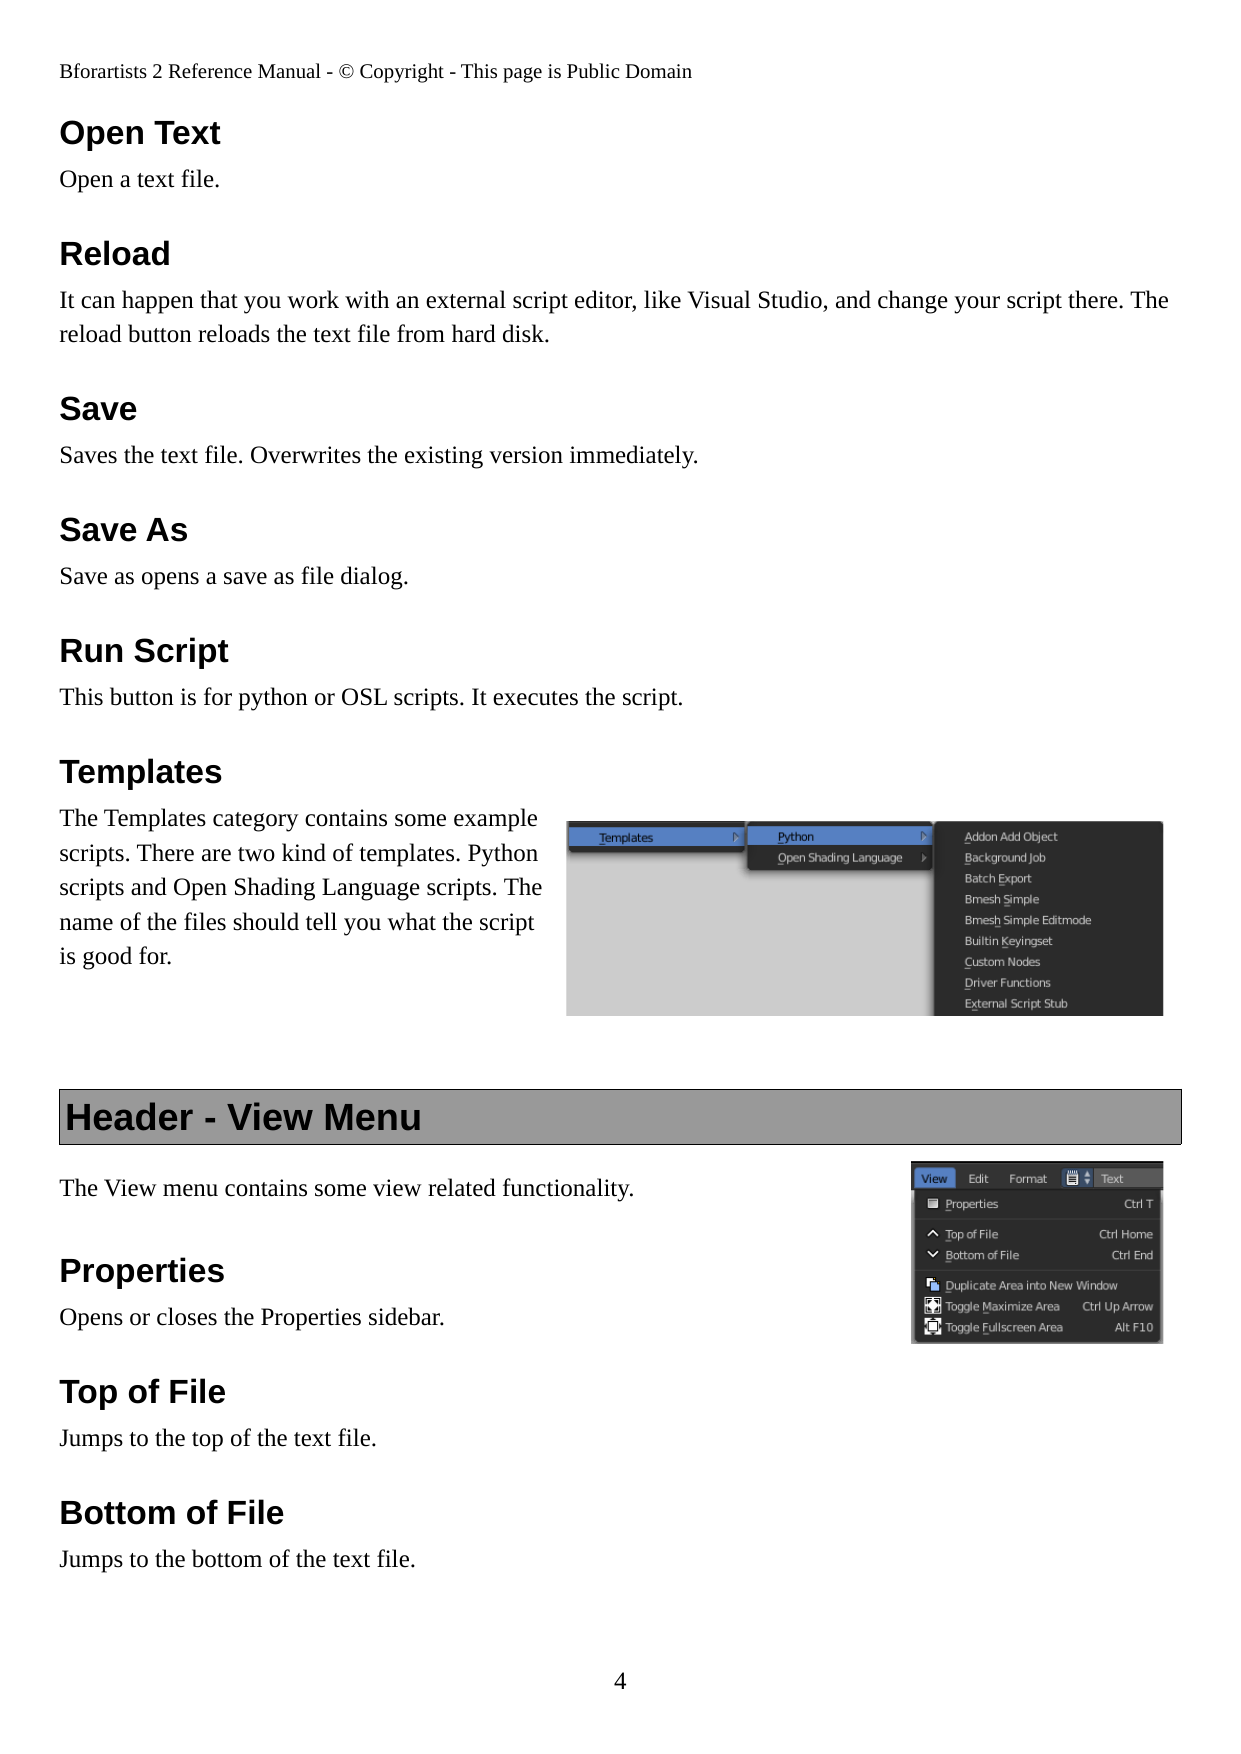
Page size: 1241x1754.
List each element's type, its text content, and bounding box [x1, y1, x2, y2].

subtitle Save As [59, 510, 1181, 549]
subtitle [1164, 1251, 1181, 1289]
picture [566, 821, 1164, 1016]
text Save as opens a save as file dialog. [59, 561, 1181, 590]
text Jumps to the top of the text file. [59, 1423, 1181, 1452]
text The View menu contains some view related functionality. [59, 1173, 911, 1201]
subtitle Top of File [59, 1372, 1181, 1411]
text Open a text file. [59, 164, 1181, 192]
text It can happen that you work with an external script editor, like Visual Studio, and change your script there. The reload button reloads the text file from hard disk. [59, 285, 1181, 348]
text The Templates category contains some example scripts. There are two kind of templates. Python scripts and Open Shading Language scripts. The name of the files should tell you what the script is good for. [59, 803, 1181, 970]
subtitle Open Text [59, 113, 1181, 151]
subtitle Templates [59, 752, 1181, 791]
picture [911, 1161, 1164, 1344]
subtitle Properties [59, 1251, 911, 1289]
text Jumps to the bottom of the text file. [59, 1544, 1181, 1573]
subtitle Bottom of File [59, 1493, 1181, 1532]
table_header Header - View Menu [60, 1090, 1181, 1144]
text Saves the text file. Overwrites the existing version immediately. [59, 440, 1181, 469]
subtitle Save [59, 389, 1181, 428]
text This button is for python or OSL scripts. It executes the script. [59, 682, 1181, 711]
subtitle Reload [59, 234, 1181, 272]
subtitle Run Script [59, 631, 1181, 670]
text Opens or closes the Properties sidebar. [59, 1302, 911, 1331]
